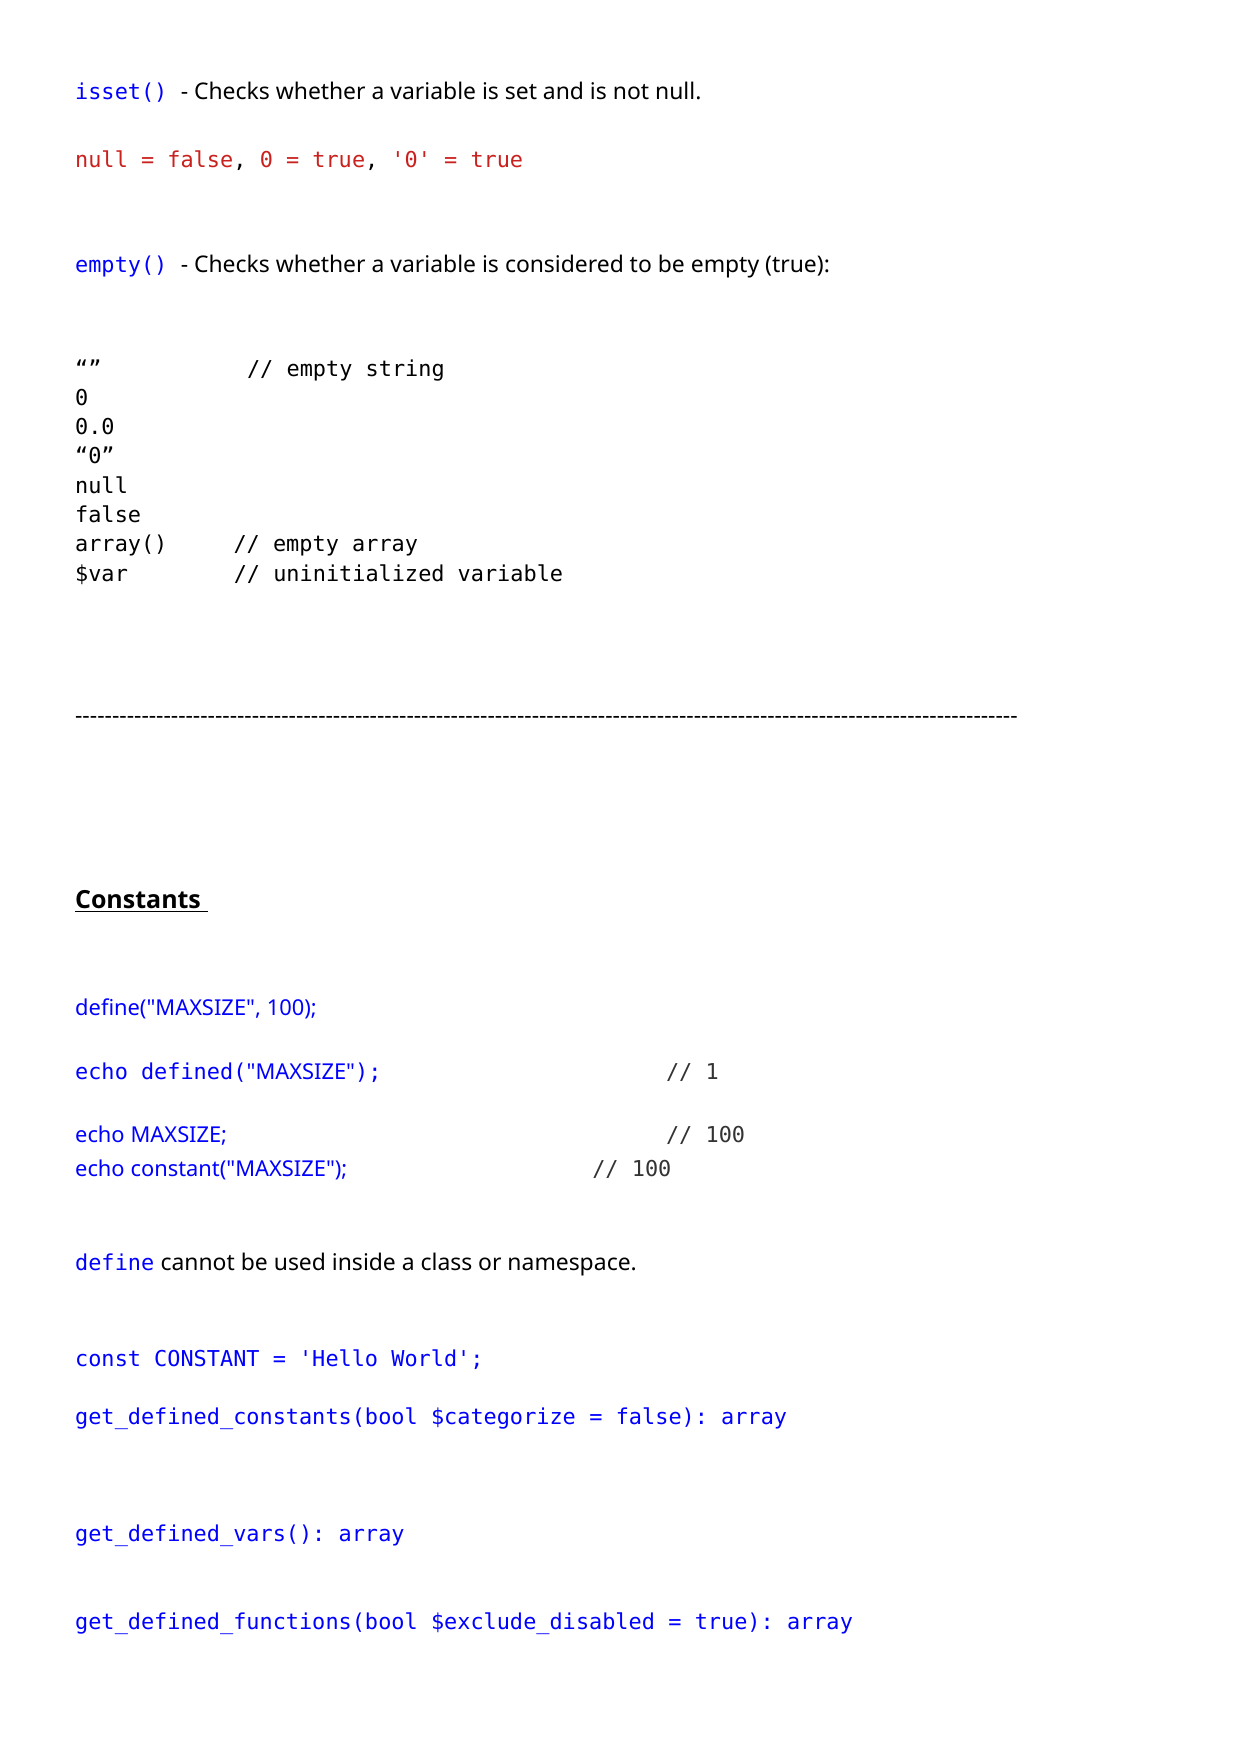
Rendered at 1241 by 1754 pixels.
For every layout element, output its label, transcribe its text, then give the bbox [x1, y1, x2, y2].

text isset() - Checks whether a variable is set and is not null. [75, 75, 1165, 142]
text get_defined_functions(bool $exclude_disabled = true): array [75, 1609, 1165, 1664]
text const CONSTANT = 'Hello World'; [75, 1346, 1165, 1371]
text get_defined_vars(): array [75, 1521, 1165, 1547]
text echo defined("MAXSIZE"); // 1 [75, 1056, 1165, 1086]
text empty() - Checks whether a variable is considered to be empty (true): [75, 248, 1165, 315]
text -------------------------------------------------------------------------------------------------------------------------------- [75, 699, 1165, 766]
text define("MAXSIZE", 100); [75, 992, 1165, 1022]
text define cannot be used inside a class or namespace. [75, 1245, 1165, 1277]
text echo MAXSIZE; // 100 echo constant("MAXSIZE"); // 100 [75, 1119, 1165, 1242]
text Constants [75, 882, 1165, 952]
text get_defined_constants(bool $categorize = false): array [75, 1404, 1165, 1459]
text “” // empty string 0 0.0 “0” null false array() // empty array $var // uninitialized variable [75, 356, 1165, 622]
text null = false, 0 = true, '0' = true [75, 147, 1165, 172]
